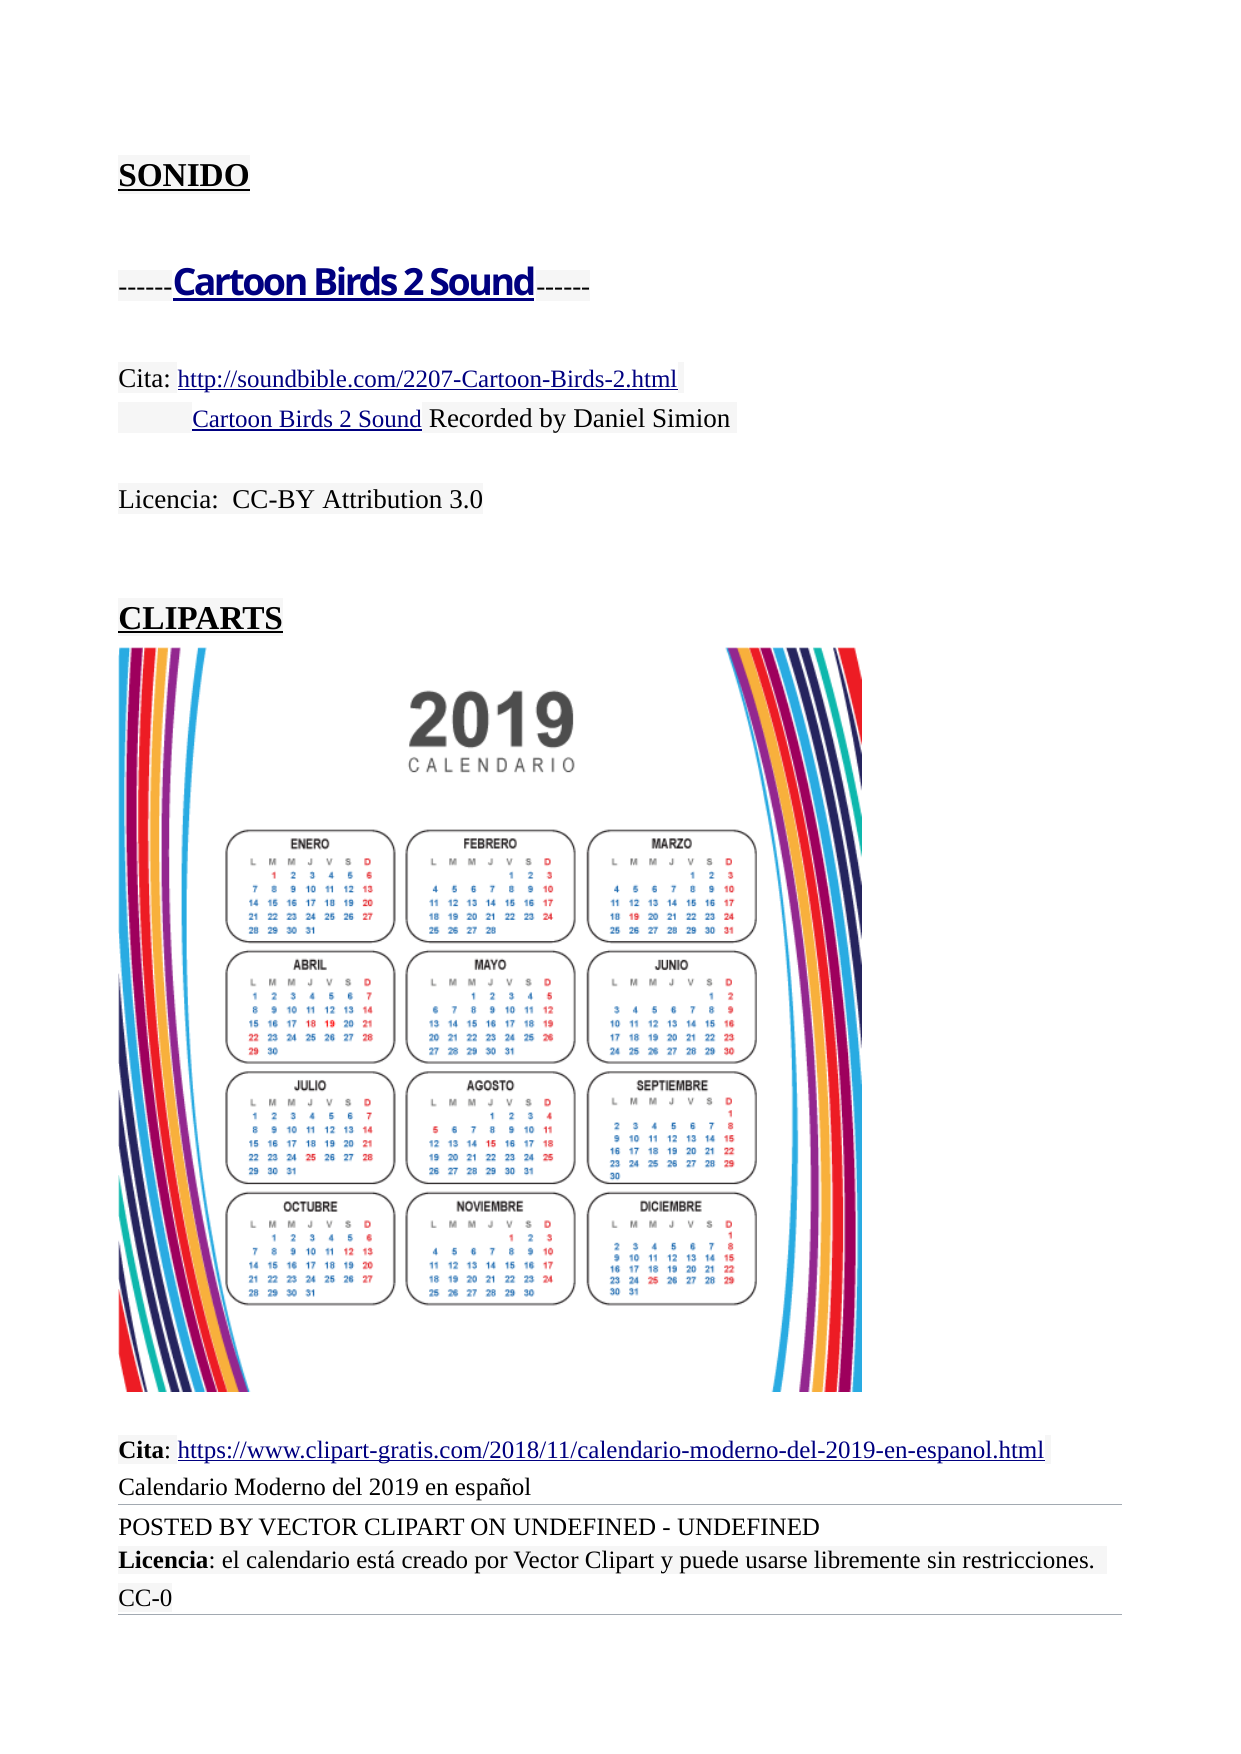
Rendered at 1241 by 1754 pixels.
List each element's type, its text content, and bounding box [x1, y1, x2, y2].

text Cita: http://soundbible.com/2207-Cartoon-Birds-2.html [118, 362, 1122, 393]
subtitle Calendario Moderno del 2019 en español [118, 1472, 1122, 1504]
picture [118, 647, 862, 1392]
subtitle ------Cartoon Birds 2 Sound------ [118, 255, 1122, 306]
text Licencia: el calendario está creado por Vector Clipart y puede usarse libremente sin restricciones. CC-0 [118, 1546, 1122, 1614]
text CLIPARTS [118, 598, 1122, 636]
text SONIDO [118, 155, 1122, 194]
text Cartoon Birds 2 Sound Recorded by Daniel Simion [118, 402, 1122, 433]
text Licencia: CC-BY Attribution 3.0 [118, 483, 1122, 514]
text Cita: https://www.clipart-gratis.com/2018/11/calendario-moderno-del-2019-en-espanol.html [118, 1435, 1122, 1464]
text POSTED BY VECTOR CLIPART ON UNDEFINED - UNDEFINED [118, 1512, 1122, 1541]
